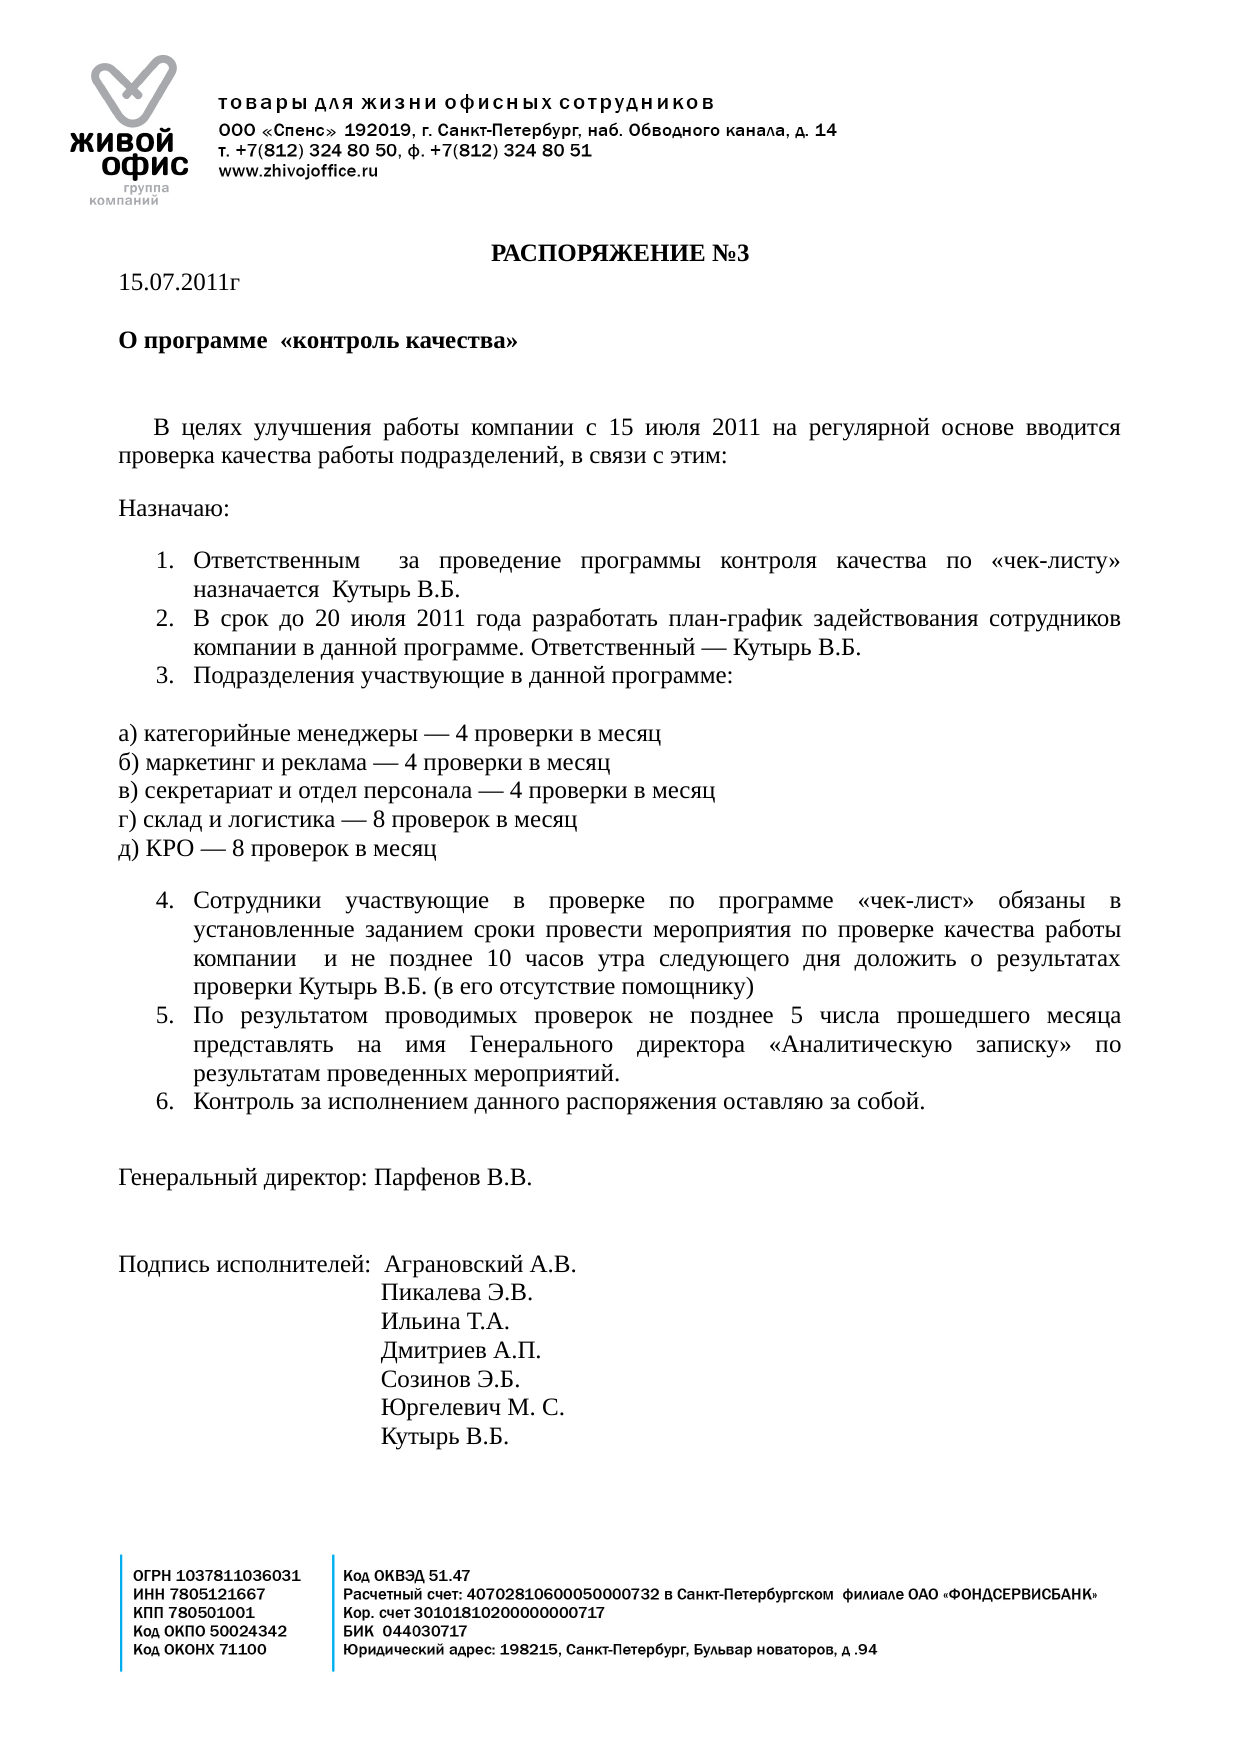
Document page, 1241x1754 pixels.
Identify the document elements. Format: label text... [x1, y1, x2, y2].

text г) склад и логистика — 8 проверок в месяц [118, 804, 1122, 833]
text в) секретариат и отдел персонала — 4 проверки в месяц [118, 775, 1122, 804]
text б) маркетинг и реклама — 4 проверки в месяц [118, 747, 1122, 775]
text В целях улучшения работы компании с 15 июля 2011 на регулярной основе вводится проверка качества работы подразделений, в связи с этим: [118, 412, 1122, 469]
text Подпись исполнителей: Аграновский А.В. [118, 1249, 1122, 1277]
text Созинов Э.Б. [118, 1364, 1122, 1392]
text Генеральный директор: Парфенов В.В. [118, 1162, 1122, 1191]
text Дмитриев А.П. [118, 1335, 1122, 1364]
text О программе «контроль качества» [118, 325, 1122, 353]
text д) КРО — 8 проверок в месяц [118, 833, 1122, 862]
text Пикалева Э.В. [118, 1277, 1122, 1306]
text Кутырь В.Б. [118, 1421, 1122, 1450]
text Ильина Т.А. [118, 1306, 1122, 1335]
picture [3, 1553, 1238, 1752]
list Сотрудники участвующие в проверке по программе «чек-лист» обязаны в установленные заданием сроки провести мероприятия по проверке качества работы компании и не позднее 10 часов утра следующего дня доложить о результатах проверки Кутырь В.Б. (в его отсутствие помощнику) [156, 885, 1122, 1000]
text 15.07.2011г [118, 267, 1122, 296]
list В срок до 20 июля 2011 года разработать план-график задействования сотрудников компании в данной программе. Ответственный — Кутырь В.Б. [156, 603, 1122, 660]
text а) категорийные менеджеры — 4 проверки в месяц [118, 718, 1122, 747]
list Подразделения участвующие в данной программе: [156, 660, 1122, 689]
list Ответственным за проведение программы контроля качества по «чек-листу» назначается Кутырь В.Б. [156, 545, 1122, 603]
text Юргелевич М. С. [118, 1392, 1122, 1421]
text РАСПОРЯЖЕНИЕ №3 [118, 238, 1122, 267]
list Контроль за исполнением данного распоряжения оставляю за собой. [156, 1086, 1122, 1115]
text Назначаю: [118, 493, 1122, 522]
list По результатом проводимых проверок не позднее 5 числа прошедшего месяца представлять на имя Генерального директора «Аналитическую записку» по результатам проведенных мероприятий. [156, 1000, 1122, 1086]
picture [70, 55, 1170, 205]
